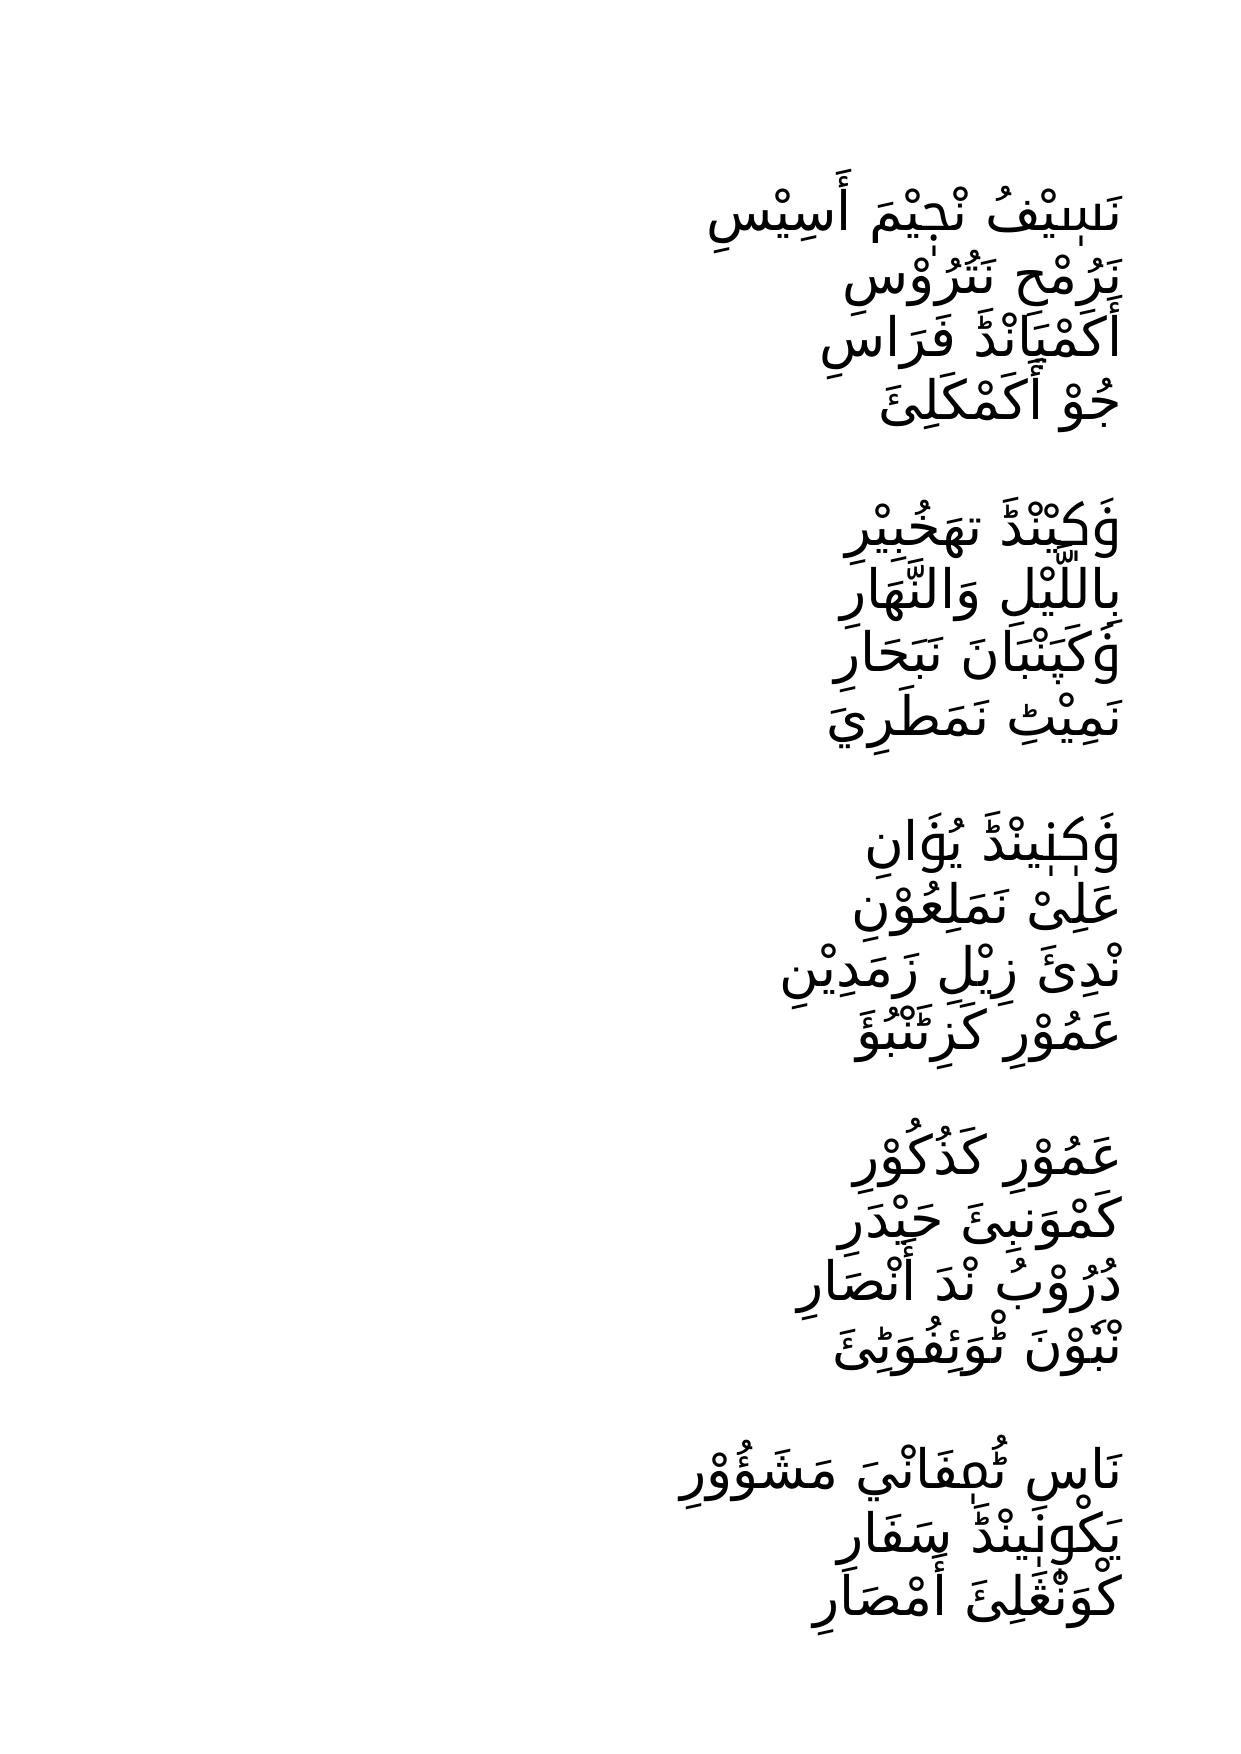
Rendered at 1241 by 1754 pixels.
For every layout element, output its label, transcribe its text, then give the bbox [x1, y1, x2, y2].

text ۏَكٖنٖينْڈَ يُۏَانِ [118, 810, 1122, 873]
text كَمْوَنبِئَ حَيْدَرِ [118, 1187, 1122, 1250]
text جُوْ أَكَمْكَلِئَ [118, 369, 1122, 432]
text بِاللَّيْلِ وَالنَّهَارِ [118, 558, 1122, 622]
text عَلِىْ نَمَلِعُوْنِ [118, 873, 1122, 936]
text ۏَكٖيْنْڈَ تهَخُبِيْرِ [118, 496, 1122, 558]
text ۏَكَپَنْبَانَ نَبَحَارِ [118, 622, 1122, 684]
text نَاسِ ٹُمٖفَانْيَ مَشَؤُوْرِ [118, 1439, 1122, 1502]
text كْوَنْڠَلِئَ أَمْصَارِ [118, 1565, 1122, 1628]
text نْبٗوْنَ ٹْوَئِفُوَٹِئَ [118, 1313, 1122, 1376]
text يَكْوٖنٖينْڈَ سَفَارِ [118, 1502, 1122, 1565]
text نَمِيْٹِ نَمَطَرِيَ [118, 684, 1122, 748]
text نَسٖيْفُ نْجٖيْمَ أَسِيْسِ [118, 180, 1122, 243]
text نْدِئَ زِيْلِ زَمَدِيْنِ [118, 936, 1122, 999]
text عَمُوْرِ كَزِٹَنْبُؤَ [118, 999, 1122, 1062]
text دُرُوْبُ نْدَ أَنْصَارِ [118, 1250, 1122, 1313]
text عَمُوْرِ كَذُكُوْرِ [118, 1124, 1122, 1187]
text نَرُمْحِ نَتُرُوْسِ [118, 243, 1122, 306]
text أَكَمْپَانْڈَ فَرَاسِ [118, 306, 1122, 369]
